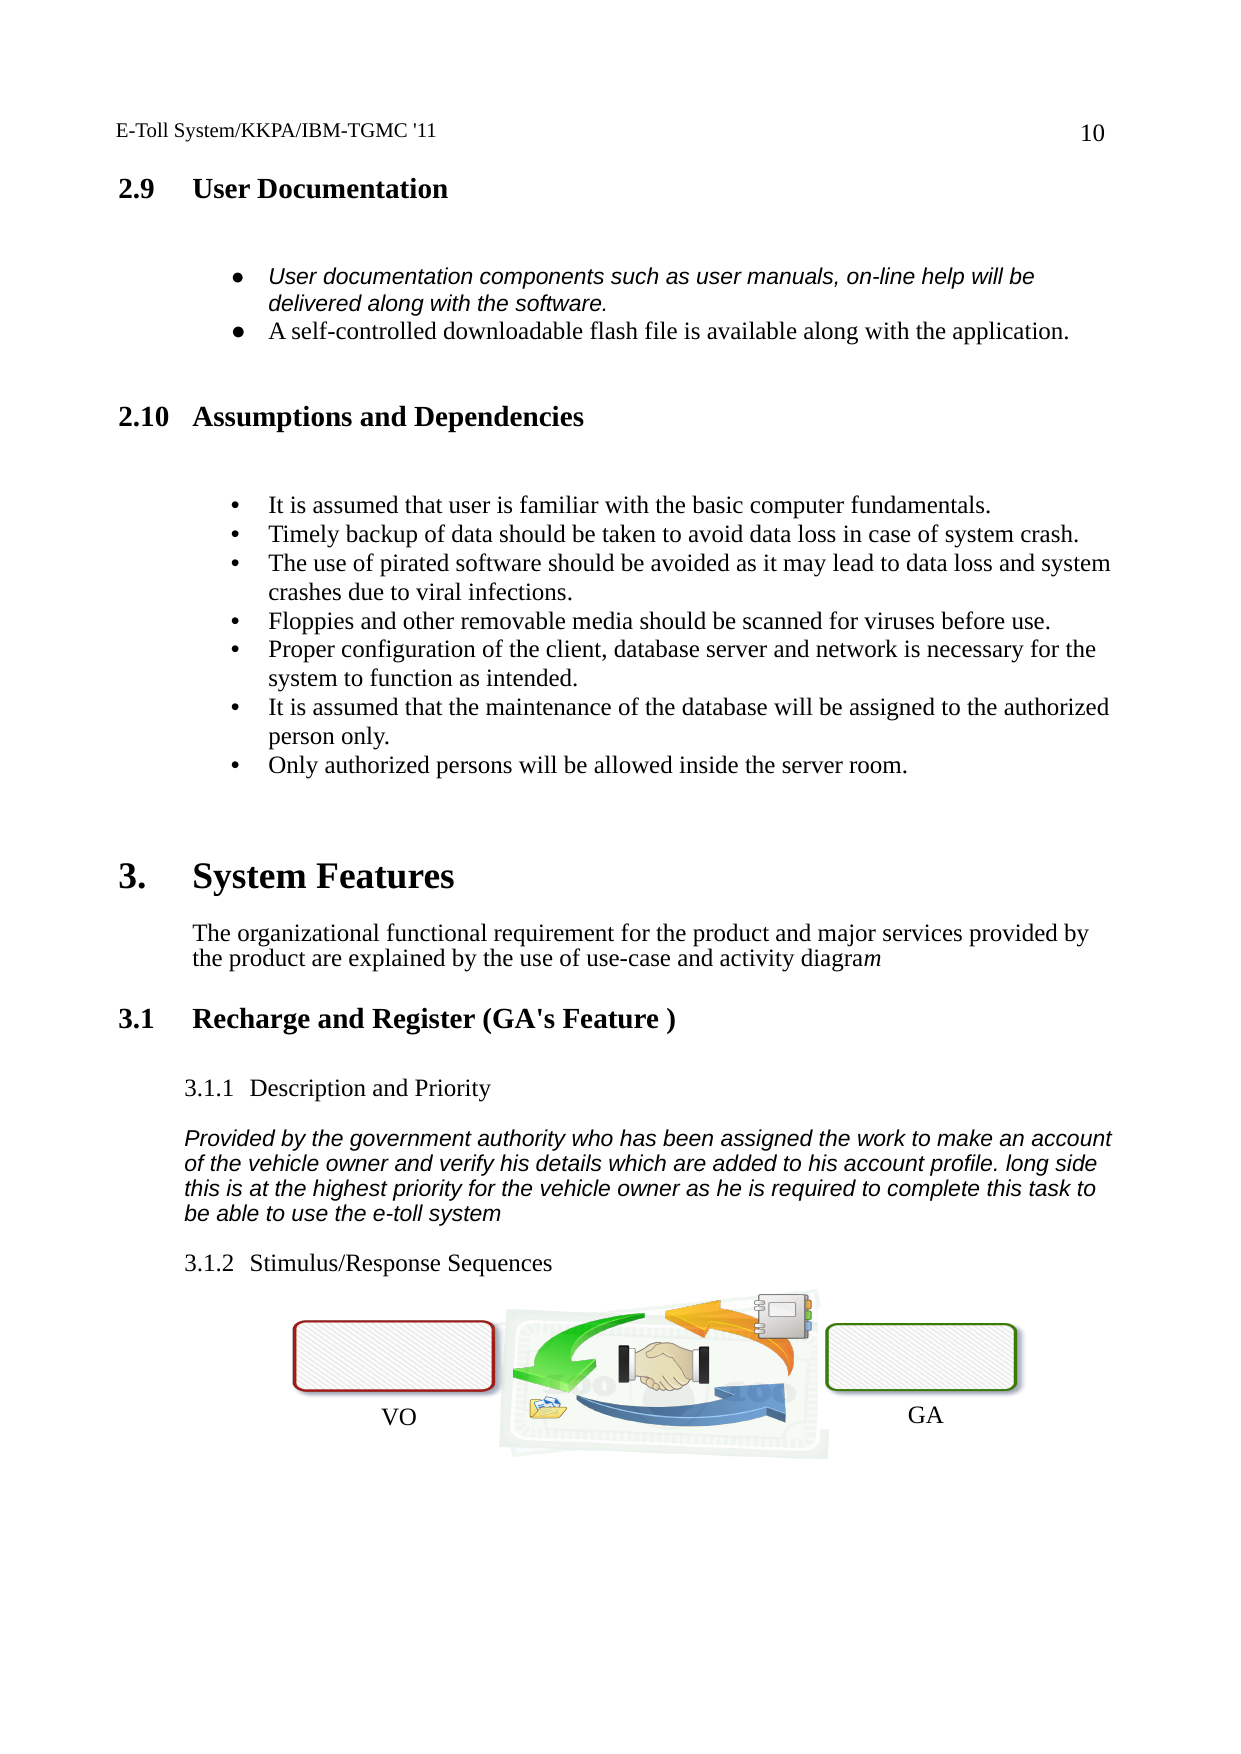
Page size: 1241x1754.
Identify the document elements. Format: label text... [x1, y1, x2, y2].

text The organizational functional requirement for the product and major services provided by the product are explained by the use of use-case and activity diagram [118, 922, 1122, 972]
list A self-controlled downloadable flash file is available along with the application. [231, 316, 1122, 345]
list Timely backup of data should be taken to avoid data loss in case of system crash. [231, 519, 1122, 548]
list Provided by the government authority who has been assigned the work to make an account of the vehicle owner and verify his details which are added to his account profile. long side this is at the highest priority for the vehicle owner as he is required to complete this task to be able to use the e-toll system [184, 1126, 1122, 1226]
list User documentation components such as user manuals, on-line help will be delivered along with the software. [231, 263, 1122, 316]
list GA [818, 1401, 1034, 1429]
list It is assumed that user is familiar with the basic computer fundamentals. [231, 490, 1122, 519]
list Description and Priority [184, 1076, 1122, 1101]
list Floppies and other removable media should be scanned for viruses before use. [231, 606, 1122, 634]
list Only authorized persons will be allowed inside the server room. [231, 750, 1122, 778]
subtitle Assumptions and Dependencies [118, 399, 1122, 432]
subtitle System Features [118, 853, 1122, 897]
list Proper configuration of the client, database server and network is necessary for the system to function as intended. [231, 634, 1122, 692]
list VO [285, 1402, 492, 1431]
picture [284, 1289, 1034, 1430]
list The use of pirated software should be avoided as it may lead to data loss and system crashes due to viral infections. [231, 548, 1122, 606]
list Stimulus/Response Sequences [184, 1251, 1122, 1276]
subtitle Recharge and Register (GA's Feature ) [118, 1001, 1122, 1034]
list It is assumed that the maintenance of the database will be assigned to the authorized person only. [231, 692, 1122, 750]
subtitle User Documentation [118, 172, 1122, 205]
